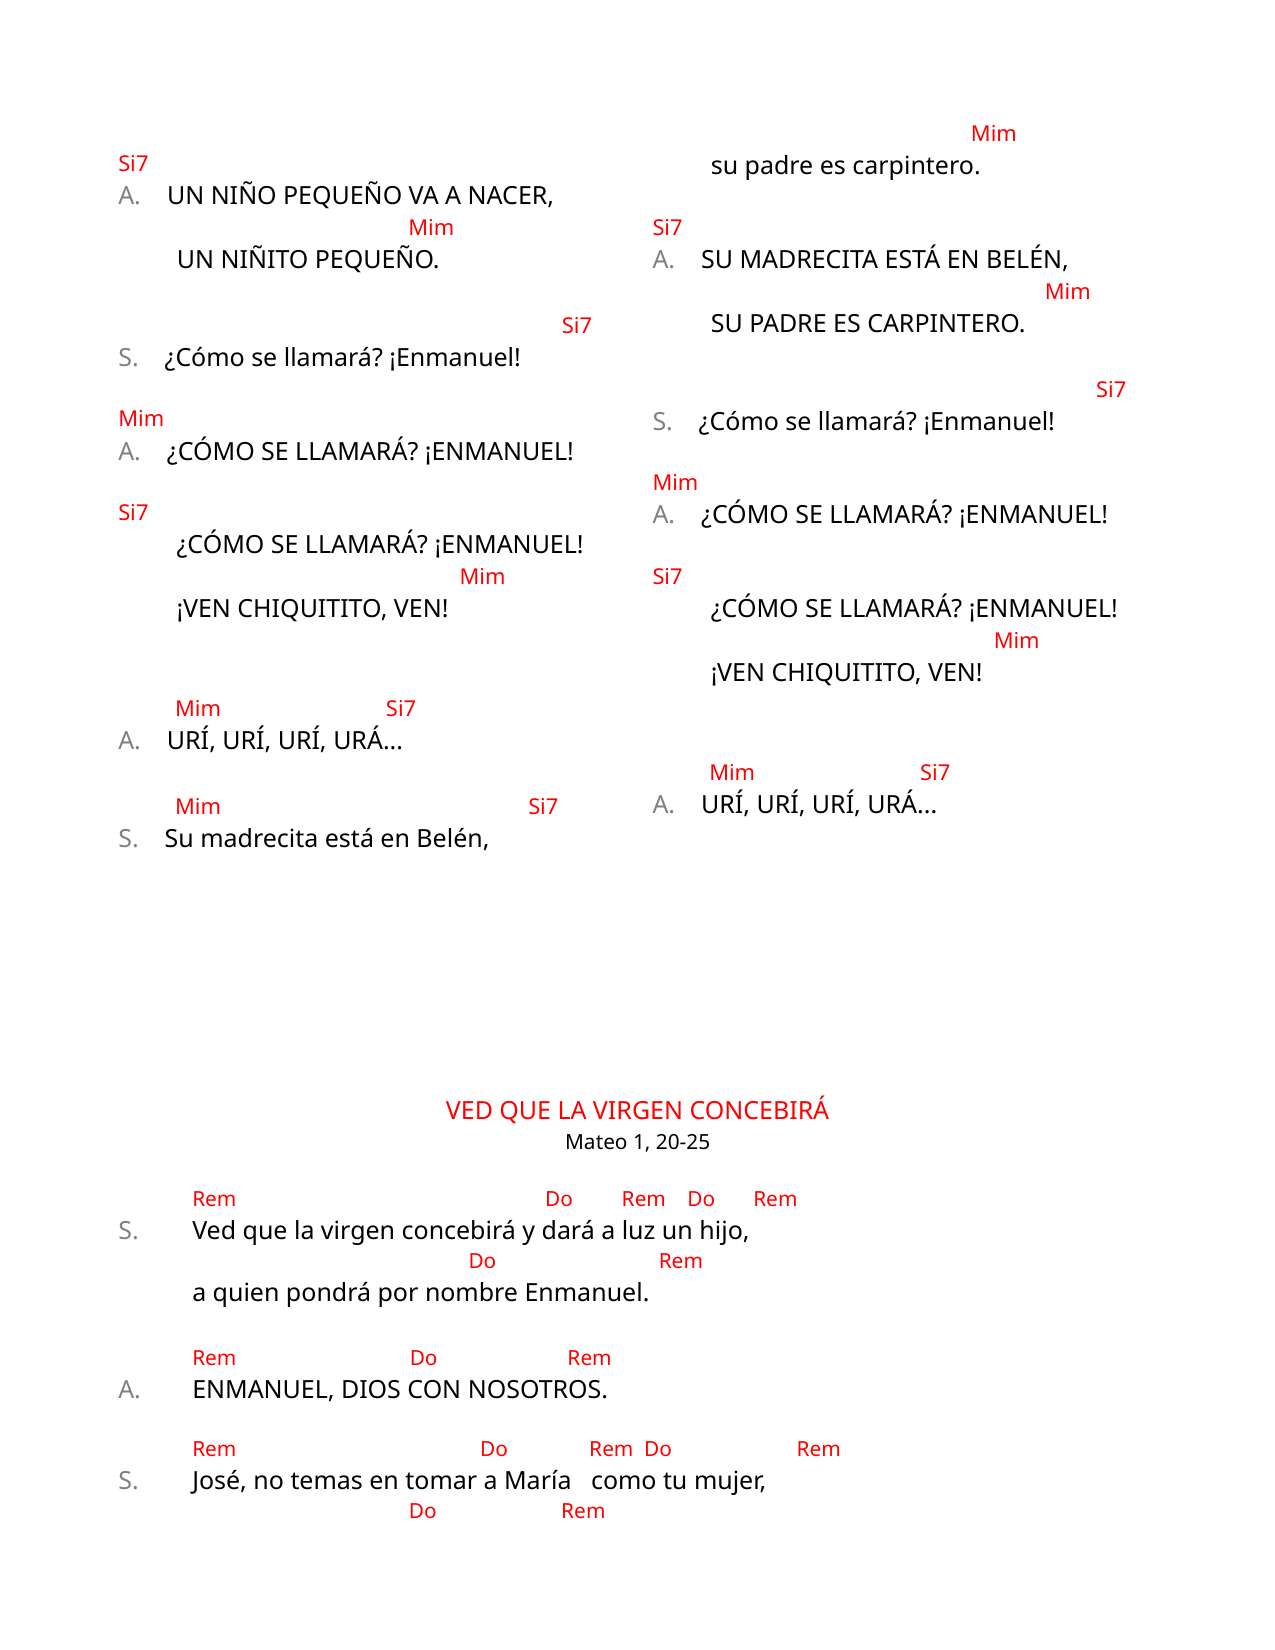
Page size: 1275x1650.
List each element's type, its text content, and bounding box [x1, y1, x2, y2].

text Mim [118, 212, 623, 242]
text su padre es carpintero. [652, 305, 1157, 339]
text A. ¿CÓMO SE LLAMARÁ? ¡ENMANUEL! [118, 433, 623, 467]
text Rem Do Rem Do Rem [118, 1184, 1157, 1212]
text Rem Do Rem [118, 1343, 1157, 1371]
text S. ¿Cómo se llamará? ¡Enmanuel! [652, 403, 1157, 437]
text A. Su madrecita está en Belén, [652, 242, 1157, 276]
text Do Rem [118, 1496, 1157, 1525]
text Si7 [652, 373, 1157, 403]
text S. Ved que la virgen concebirá y dará a luz un hijo, [118, 1212, 1157, 1246]
text Si7 [652, 531, 1157, 591]
text Mim [652, 625, 1157, 654]
text ¿CÓMO SE LLAMARÁ? ¡ENMANUEL! [652, 591, 1157, 625]
text Si7 [118, 310, 623, 339]
text Mim Si7 [118, 693, 623, 723]
text Si7 [118, 118, 623, 178]
text Mim [652, 276, 1157, 305]
text Mim Si7 [118, 791, 623, 821]
text A. eNmanuel, dios CON NOSOTROS. [118, 1371, 1157, 1406]
text ¡VEN CHIQUITITO, VEN! [652, 654, 1157, 688]
text ¡VEN CHIQUITITO, VEN! [118, 591, 623, 625]
text Mateo 1, 20-25 [118, 1127, 1157, 1156]
text VED QUE LA VIRGEN concebirÁ [118, 1093, 1157, 1127]
text Mim [652, 437, 1157, 497]
text un niñito pequeño. [118, 242, 623, 276]
text Mim [652, 118, 1157, 148]
text Mim [118, 561, 623, 591]
text S. ¿Cómo se llamará? ¡Enmanuel! [118, 339, 623, 373]
text Do Rem [118, 1246, 1157, 1275]
text A. URÍ, URÍ, URÍ, URÁ... [118, 723, 623, 757]
text Si7 [118, 467, 623, 527]
text A. ¿CÓMO SE LLAMARÁ? ¡ENMANUEL! [652, 497, 1157, 531]
text A. URÍ, URÍ, URÍ, URÁ... [652, 786, 1157, 821]
text ¿CÓMO SE LLAMARÁ? ¡ENMANUEL! [118, 527, 623, 561]
text S. José, no temas en tomar a María como tu mujer, [118, 1462, 1157, 1496]
text Mim Si7 [652, 757, 1157, 786]
text Mim [118, 373, 623, 433]
text Rem Do Rem Do Rem [118, 1434, 1157, 1462]
text S. Su madrecita está en Belén, [118, 821, 623, 854]
text Si7 [652, 182, 1157, 242]
text su padre es carpintero. [652, 148, 1157, 182]
text a quien pondrá por nombre Enmanuel. [118, 1275, 1157, 1309]
text A. Un niño pequeño va a nacer, [118, 178, 623, 212]
